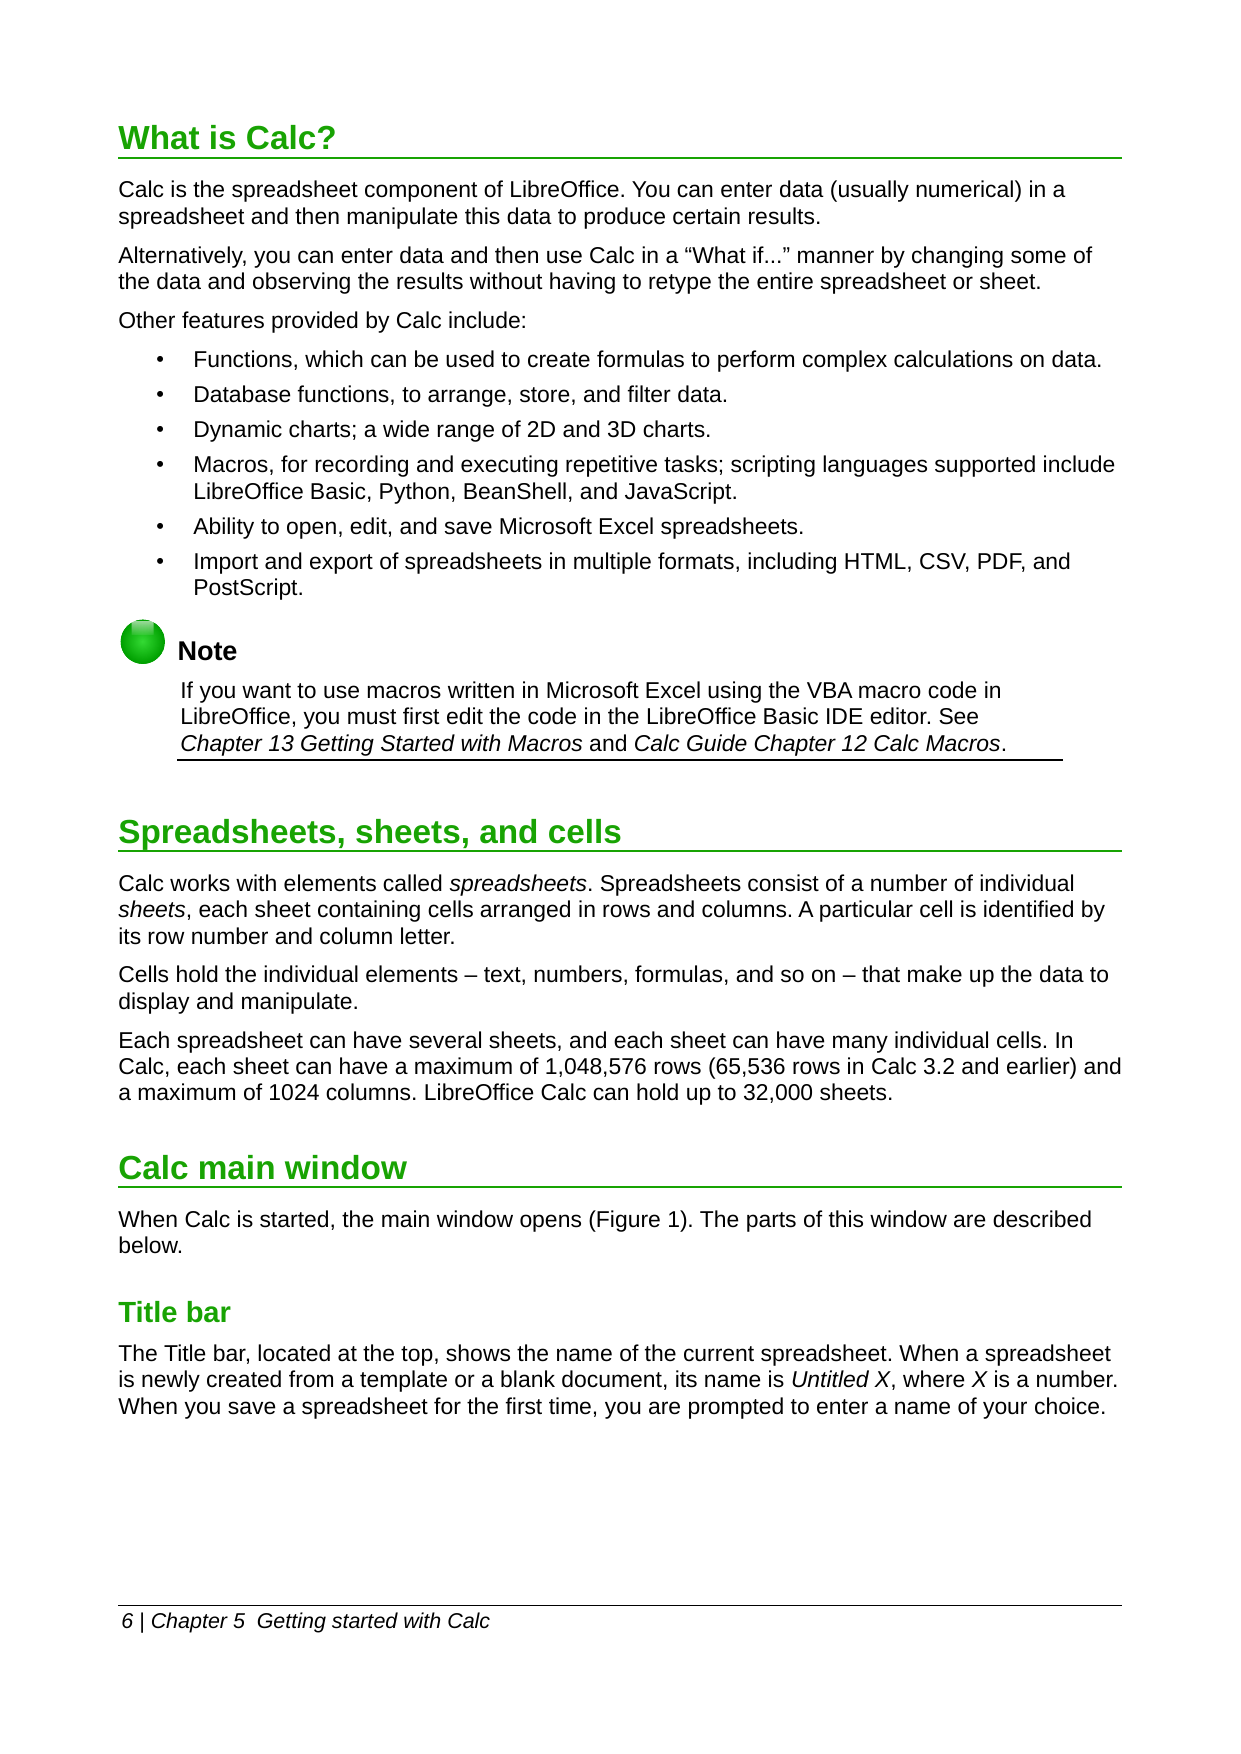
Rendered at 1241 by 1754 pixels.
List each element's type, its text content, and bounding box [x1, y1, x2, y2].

text Calc works with elements called spreadsheets. Spreadsheets consist of a number of individual sheets, each sheet containing cells arranged in rows and columns. A particular cell is identified by its row number and column letter. [118, 870, 1122, 949]
subtitle Note [118, 617, 1122, 666]
list Macros, for recording and executing repetitive tasks; scripting languages supported include LibreOffice Basic, Python, BeanShell, and JavaScript. [156, 451, 1122, 504]
subtitle Title bar [118, 1295, 1122, 1328]
text Each spreadsheet can have several sheets, and each sheet can have many individual cells. In Calc, each sheet can have a maximum of 1,048,576 rows (65,536 rows in Calc 3.2 and earlier) and a maximum of 1024 columns. LibreOffice Calc can hold up to 32,000 sheets. [118, 1027, 1122, 1106]
text Cells hold the individual elements – text, numbers, formulas, and so on – that make up the data to display and manipulate. [118, 961, 1122, 1014]
subtitle Spreadsheets, sheets, and cells [118, 812, 1122, 850]
list Database functions, to arrange, store, and filter data. [156, 381, 1122, 407]
text If you want to use macros written in Microsoft Excel using the VBA macro code in LibreOffice, you must first edit the code in the LibreOffice Basic IDE editor. See Chapter 13 Getting Started with Macros and Calc Guide Chapter 12 Calc Macros. [177, 674, 1063, 759]
list Other features provided by Calc include: [118, 307, 1122, 333]
list Dynamic charts; a wide range of 2D and 3D charts. [156, 416, 1122, 442]
subtitle What is Calc? [118, 118, 1122, 157]
text The Title bar, located at the top, shows the name of the current spreadsheet. When a spreadsheet is newly created from a template or a blank document, its name is Untitled X, where X is a number. When you save a spreadsheet for the first time, you are prompted to enter a name of your choice. [118, 1340, 1122, 1419]
list Functions, which can be used to create formulas to perform complex calculations on data. [156, 346, 1122, 372]
text Alternatively, you can enter data and then use Calc in a “What if...” manner by changing some of the data and observing the results without having to retype the entire spreadsheet or sheet. [118, 242, 1122, 294]
text Calc is the spreadsheet component of LibreOffice. You can enter data (usually numerical) in a spreadsheet and then manipulate this data to produce certain results. [118, 176, 1122, 229]
subtitle Calc main window [118, 1148, 1122, 1186]
list Ability to open, edit, and save Microsoft Excel spreadsheets. [156, 513, 1122, 539]
text When Calc is started, the main window opens (Figure 1). The parts of this window are described below. [118, 1206, 1122, 1259]
list Import and export of spreadsheets in multiple formats, including HTML, CSV, PDF, and PostScript. [156, 548, 1122, 601]
